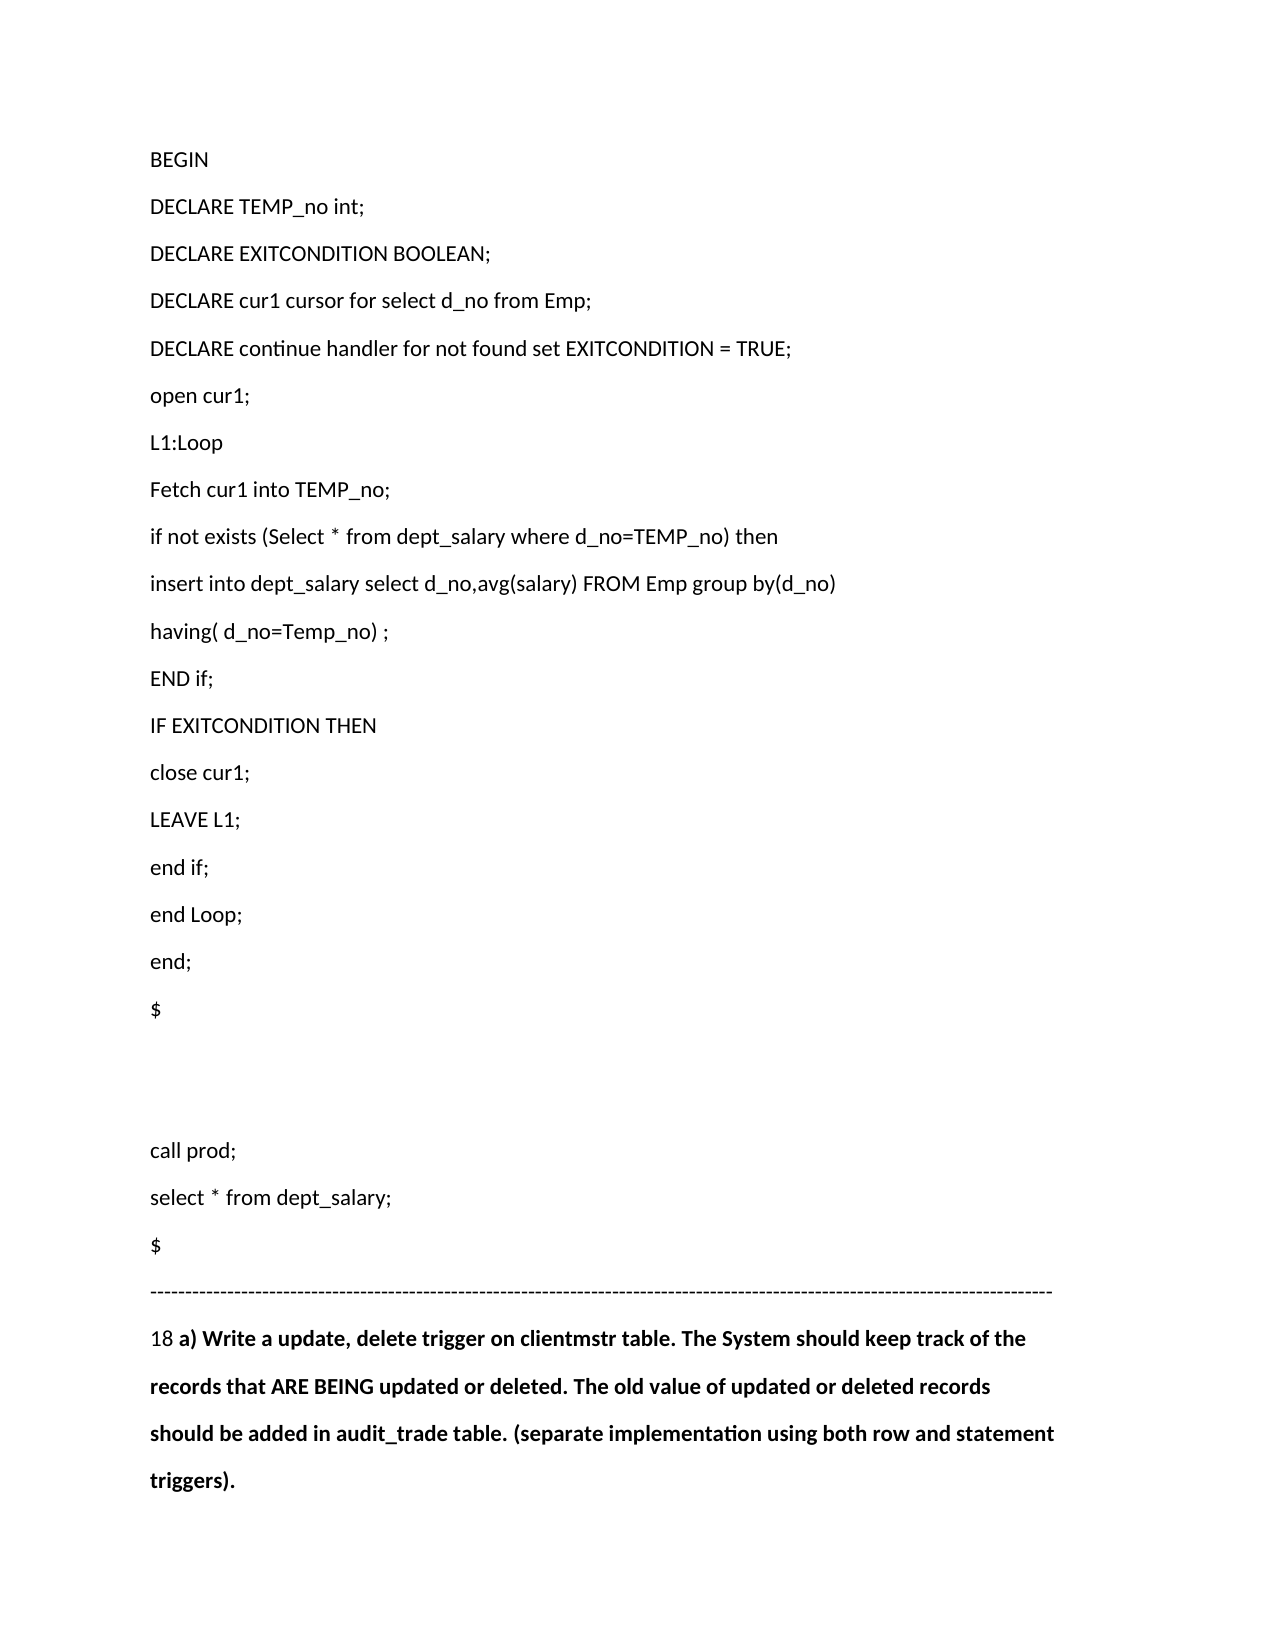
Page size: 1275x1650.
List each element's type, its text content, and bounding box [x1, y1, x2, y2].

text end; [150, 952, 1125, 975]
text open cur1; [150, 386, 1125, 409]
text IF EXITCONDITION THEN [150, 716, 1125, 739]
text insert into dept_salary select d_no,avg(salary) FROM Emp group by(d_no) [150, 575, 1125, 598]
text BEGIN [150, 150, 1125, 173]
text if not exists (Select * from dept_salary where d_no=TEMP_no) then [150, 527, 1125, 550]
text DECLARE continue handler for not found set EXITCONDITION = TRUE; [150, 339, 1125, 362]
text end Loop; [150, 905, 1125, 928]
text should be added in audit_trade table. (separate implementation using both row and statement [150, 1424, 1125, 1447]
text close cur1; [150, 763, 1125, 786]
text select * from dept_salary; [150, 1188, 1125, 1211]
text end if; [150, 858, 1125, 881]
text records that ARE BEING updated or deleted. The old value of updated or deleted records [150, 1377, 1125, 1400]
text triggers). [150, 1471, 1125, 1494]
text DECLARE TEMP_no int; [150, 197, 1125, 220]
text 18 a) Write a update, delete trigger on clientmstr table. The System should keep track of the [150, 1330, 1125, 1353]
text Fetch cur1 into TEMP_no; [150, 480, 1125, 503]
text END if; [150, 669, 1125, 692]
text having( d_no=Temp_no) ; [150, 622, 1125, 645]
text $ [150, 1235, 1125, 1258]
text LEAVE L1; [150, 811, 1125, 833]
text DECLARE EXITCONDITION BOOLEAN; [150, 244, 1125, 267]
text --------------------------------------------------------------------------------------------------------------------------------- [150, 1282, 1125, 1305]
text call prod; [150, 1141, 1125, 1164]
text L1:Loop [150, 433, 1125, 456]
text DECLARE cur1 cursor for select d_no from Emp; [150, 292, 1125, 314]
text $ [150, 999, 1125, 1022]
